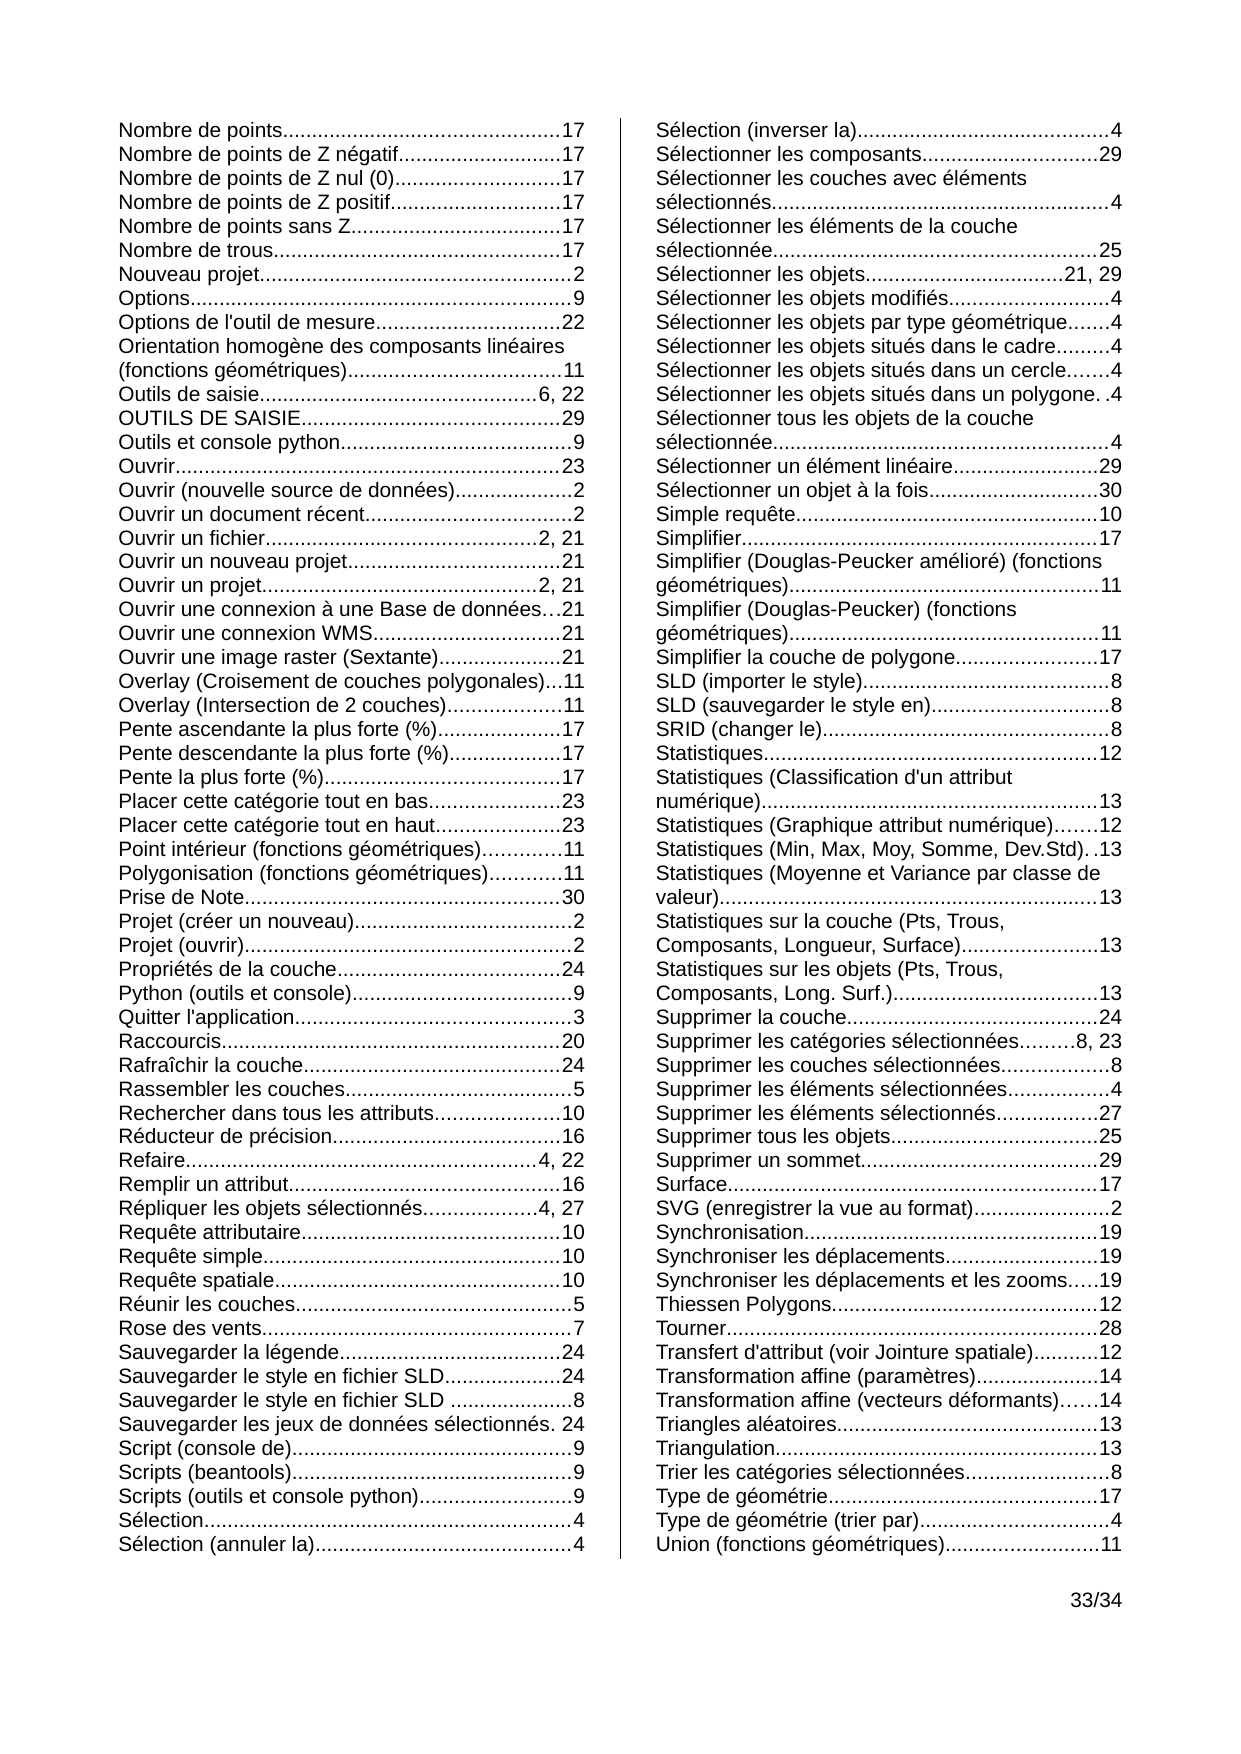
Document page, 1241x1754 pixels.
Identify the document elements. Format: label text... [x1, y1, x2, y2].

text Transformation affine (vecteurs déformants) 14 [656, 1388, 1122, 1412]
text Type de géométrie (trier par) 4 [656, 1508, 1122, 1532]
text Nombre de points 17 [118, 118, 585, 142]
text Rafraîchir la couche 24 [118, 1052, 585, 1076]
text Transformation affine (paramètres) 14 [656, 1364, 1122, 1388]
text Polygonisation (fonctions géométriques) 11 [118, 861, 585, 885]
text Rechercher dans tous les attributs 10 [118, 1100, 585, 1124]
text Supprimer les éléments sélectionnées 4 [656, 1076, 1122, 1100]
text Simplifier 17 [656, 525, 1122, 549]
text Options 9 [118, 286, 585, 310]
text Propriétés de la couche 24 [118, 957, 585, 981]
text Projet (créer un nouveau) 2 [118, 909, 585, 933]
text Requête simple 10 [118, 1244, 585, 1268]
text Rose des vents 7 [118, 1316, 585, 1340]
text Supprimer les éléments sélectionnés 27 [656, 1100, 1122, 1124]
text Répliquer les objets sélectionnés 4, 27 [118, 1196, 585, 1220]
text Ouvrir (nouvelle source de données) 2 [118, 477, 585, 501]
text Sélectionner tous les objets de la couche sélectionnée 4 [656, 406, 1122, 453]
text Triangles aléatoires 13 [656, 1412, 1122, 1436]
text Supprimer tous les objets 25 [656, 1124, 1122, 1148]
text Options de l'outil de mesure 22 [118, 310, 585, 334]
text Placer cette catégorie tout en bas 23 [118, 789, 585, 813]
text Ouvrir une connexion à une Base de données 21 [118, 597, 585, 621]
text Projet (ouvrir) 2 [118, 933, 585, 957]
text Sélectionner les objets par type géométrique 4 [656, 310, 1122, 334]
text Overlay (Croisement de couches polygonales) 11 [118, 669, 585, 693]
text Supprimer la couche 24 [656, 1004, 1122, 1028]
text Ouvrir un projet 2, 21 [118, 573, 585, 597]
text Statistiques 12 [656, 741, 1122, 765]
text Supprimer les couches sélectionnées 8 [656, 1052, 1122, 1076]
text Overlay (Intersection de 2 couches) 11 [118, 693, 585, 717]
text Nombre de trous 17 [118, 238, 585, 262]
text Script (console de) 9 [118, 1436, 585, 1460]
text Nombre de points de Z nul (0) 17 [118, 166, 585, 190]
text Quitter l'application 3 [118, 1004, 585, 1028]
text Sélectionner les objets modifiés 4 [656, 286, 1122, 310]
text Thiessen Polygons 12 [656, 1292, 1122, 1316]
text Synchronisation 19 [656, 1220, 1122, 1244]
text Outils et console python 9 [118, 429, 585, 453]
text Union (fonctions géométriques) 11 [656, 1532, 1122, 1556]
text Sélectionner un élément linéaire 29 [656, 453, 1122, 477]
text Sélection (inverser la) 4 [656, 118, 1122, 142]
text SVG (enregistrer la vue au format) 2 [656, 1196, 1122, 1220]
text Transfert d'attribut (voir Jointure spatiale) 12 [656, 1340, 1122, 1364]
text Tourner 28 [656, 1316, 1122, 1340]
text Sélection 4 [118, 1508, 585, 1532]
text SRID (changer le) 8 [656, 717, 1122, 741]
text Ouvrir une image raster (Sextante) 21 [118, 645, 585, 669]
text Simple requête 10 [656, 501, 1122, 525]
text Remplir un attribut 16 [118, 1172, 585, 1196]
text Statistiques (Graphique attribut numérique) 12 [656, 813, 1122, 837]
text Pente ascendante la plus forte (%) 17 [118, 717, 585, 741]
text Simplifier (Douglas-Peucker amélioré) (fonctions géométriques) 11 [656, 549, 1122, 597]
text Python (outils et console) 9 [118, 981, 585, 1004]
text Trier les catégories sélectionnées 8 [656, 1460, 1122, 1484]
text Surface 17 [656, 1172, 1122, 1196]
text Point intérieur (fonctions géométriques) 11 [118, 837, 585, 861]
text Refaire 4, 22 [118, 1148, 585, 1172]
text Requête attributaire 10 [118, 1220, 585, 1244]
text Ouvrir un fichier 2, 21 [118, 525, 585, 549]
text Triangulation 13 [656, 1436, 1122, 1460]
text Statistiques sur les objets (Pts, Trous, Composants, Long. Surf.) 13 [656, 957, 1122, 1004]
text Sélectionner les objets situés dans le cadre 4 [656, 334, 1122, 358]
text Nombre de points de Z négatif 17 [118, 142, 585, 166]
text Pente la plus forte (%) 17 [118, 765, 585, 789]
text Sélectionner les couches avec éléments sélectionnés 4 [656, 166, 1122, 214]
text Ouvrir un document récent 2 [118, 501, 585, 525]
text Supprimer un sommet 29 [656, 1148, 1122, 1172]
text Supprimer les catégories sélectionnées 8, 23 [656, 1028, 1122, 1052]
text Sélectionner les objets situés dans un polygone 4 [656, 382, 1122, 406]
text Réunir les couches 5 [118, 1292, 585, 1316]
text Réducteur de précision 16 [118, 1124, 585, 1148]
text Statistiques (Classification d'un attribut numérique) 13 [656, 765, 1122, 813]
text Type de géométrie 17 [656, 1484, 1122, 1508]
text Sélectionner un objet à la fois 30 [656, 477, 1122, 501]
text Sauvegarder la légende 24 [118, 1340, 585, 1364]
text Ouvrir une connexion WMS 21 [118, 621, 585, 645]
text Sélectionner les composants 29 [656, 142, 1122, 166]
text Scripts (beantools) 9 [118, 1460, 585, 1484]
text Sélectionner les objets 21, 29 [656, 262, 1122, 286]
text Statistiques (Moyenne et Variance par classe de valeur) 13 [656, 861, 1122, 909]
text Prise de Note 30 [118, 885, 585, 909]
text Statistiques sur la couche (Pts, Trous, Composants, Longueur, Surface) 13 [656, 909, 1122, 957]
text Sauvegarder le style en fichier SLD 24 [118, 1364, 585, 1388]
text Sauvegarder les jeux de données sélectionnés 24 [118, 1412, 585, 1436]
text Ouvrir 23 [118, 453, 585, 477]
text Orientation homogène des composants linéaires (fonctions géométriques) 11 [118, 334, 585, 382]
text Nombre de points de Z positif 17 [118, 190, 585, 214]
text Sauvegarder le style en fichier SLD 8 [118, 1388, 585, 1412]
text Requête spatiale 10 [118, 1268, 585, 1292]
text Ouvrir un nouveau projet 21 [118, 549, 585, 573]
text Outils de saisie 6, 22 [118, 382, 585, 406]
text OUTILS DE SAISIE 29 [118, 406, 585, 429]
text Nouveau projet 2 [118, 262, 585, 286]
text Sélectionner les éléments de la couche sélectionnée 25 [656, 214, 1122, 262]
text Placer cette catégorie tout en haut 23 [118, 813, 585, 837]
text Scripts (outils et console python) 9 [118, 1484, 585, 1508]
text Pente descendante la plus forte (%) 17 [118, 741, 585, 765]
text Sélection (annuler la) 4 [118, 1532, 585, 1556]
text SLD (sauvegarder le style en) 8 [656, 693, 1122, 717]
text Statistiques (Min, Max, Moy, Somme, Dev.Std) 13 [656, 837, 1122, 861]
text Simplifier (Douglas-Peucker) (fonctions géométriques) 11 [656, 597, 1122, 645]
text Simplifier la couche de polygone 17 [656, 645, 1122, 669]
text Nombre de points sans Z 17 [118, 214, 585, 238]
text Sélectionner les objets situés dans un cercle 4 [656, 358, 1122, 382]
text SLD (importer le style) 8 [656, 669, 1122, 693]
text Synchroniser les déplacements 19 [656, 1244, 1122, 1268]
text Rassembler les couches 5 [118, 1076, 585, 1100]
text Synchroniser les déplacements et les zooms 19 [656, 1268, 1122, 1292]
text Raccourcis 20 [118, 1028, 585, 1052]
